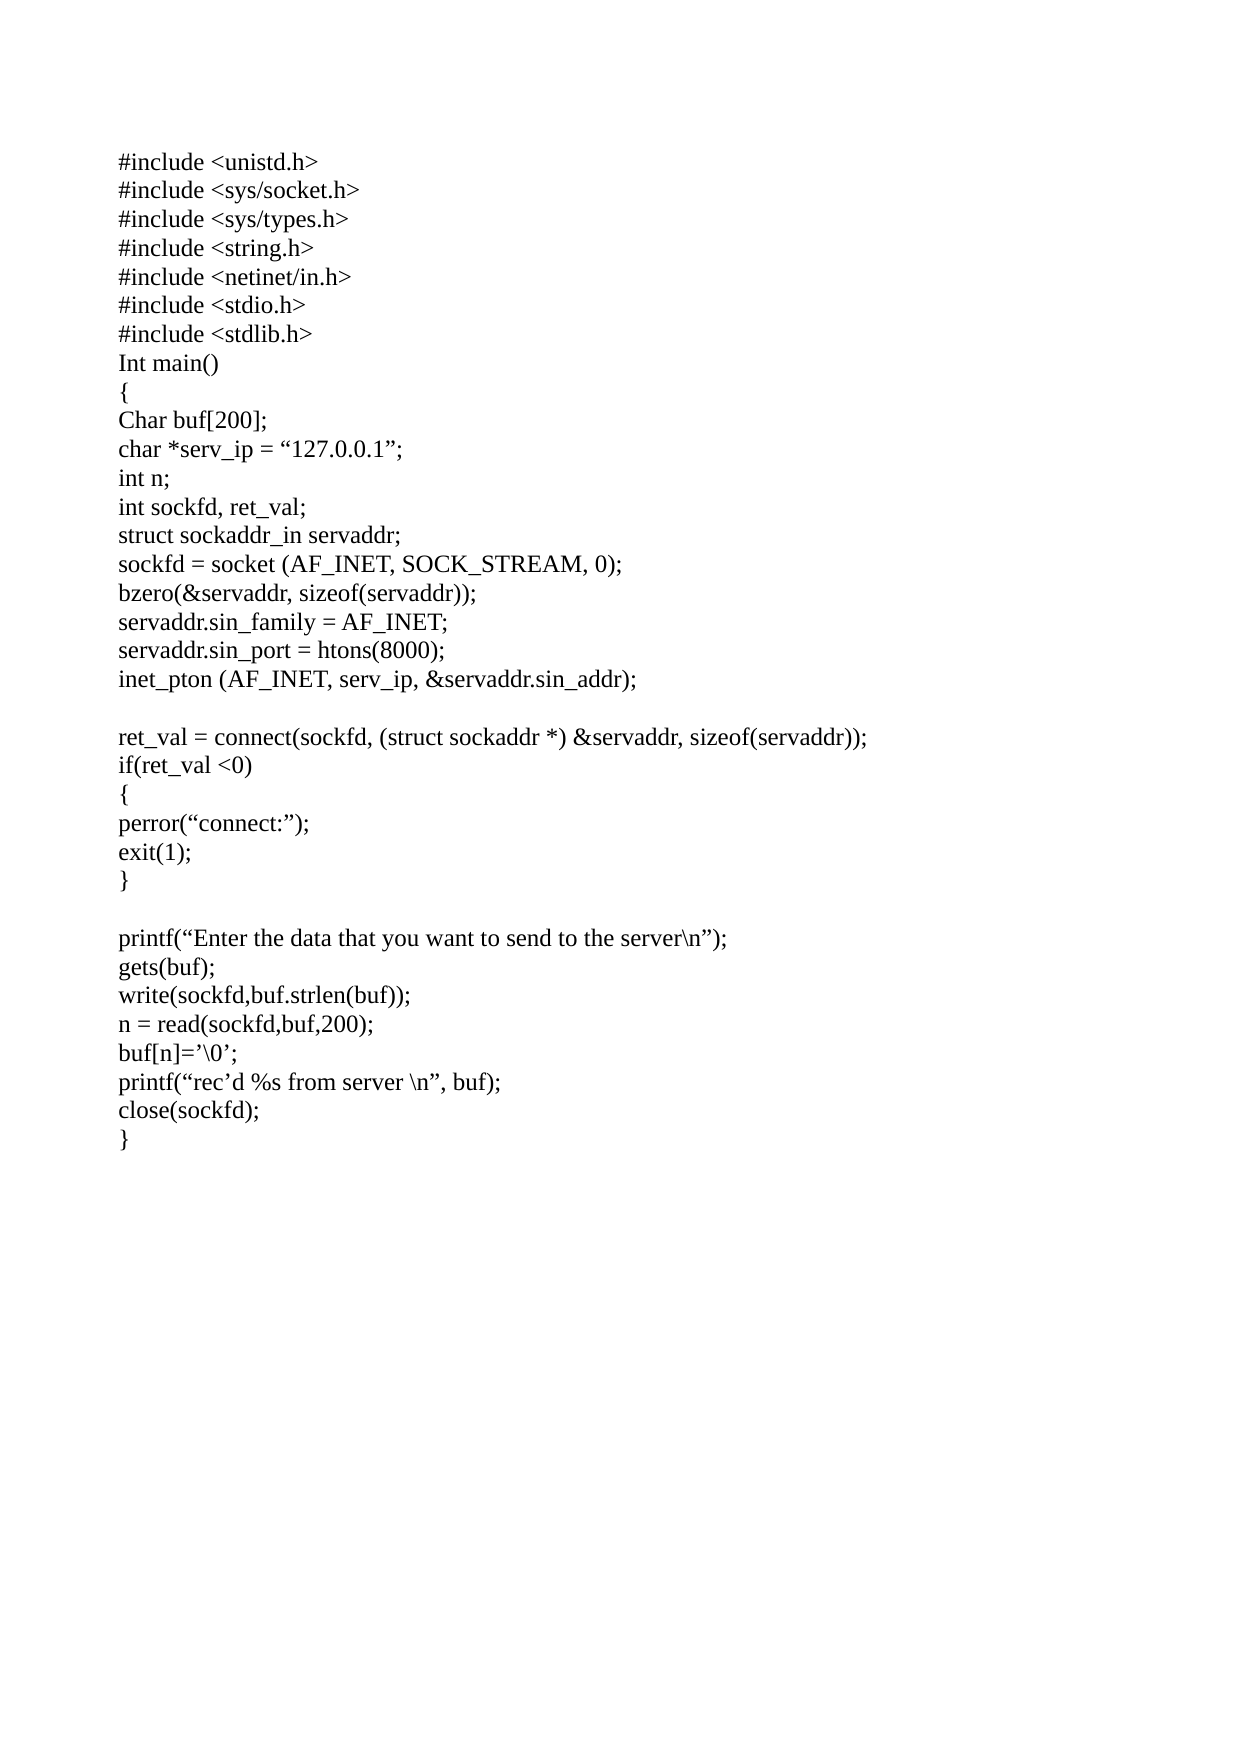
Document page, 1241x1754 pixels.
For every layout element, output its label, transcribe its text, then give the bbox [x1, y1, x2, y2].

text inet_pton (AF_INET, serv_ip, &servaddr.sin_addr); [118, 664, 1122, 693]
text printf(“Enter the data that you want to send to the server\n”); [118, 923, 1122, 952]
text int sockfd, ret_val; [118, 492, 1122, 521]
text n = read(sockfd,buf,200); [118, 1009, 1122, 1038]
text #include <sys/socket.h> [118, 176, 1122, 204]
text exit(1); [118, 837, 1122, 866]
text char *serv_ip = “127.0.0.1”; [118, 434, 1122, 463]
text close(sockfd); [118, 1096, 1122, 1124]
text } [118, 866, 1122, 894]
text perror(“connect:”); [118, 808, 1122, 837]
text #include <netinet/in.h> [118, 262, 1122, 291]
text Int main() [118, 348, 1122, 377]
text #include <sys/types.h> [118, 204, 1122, 233]
text printf(“rec’d %s from server \n”, buf); [118, 1067, 1122, 1096]
text bzero(&servaddr, sizeof(servaddr)); [118, 578, 1122, 607]
text #include <unistd.h> [118, 147, 1122, 176]
text #include <string.h> [118, 233, 1122, 262]
text struct sockaddr_in servaddr; [118, 521, 1122, 549]
text if(ret_val <0) [118, 751, 1122, 779]
text { [118, 779, 1122, 808]
text buf[n]=’\0’; [118, 1038, 1122, 1067]
text #include <stdlib.h> [118, 319, 1122, 348]
text gets(buf); [118, 952, 1122, 981]
text Char buf[200]; [118, 406, 1122, 434]
text sockfd = socket (AF_INET, SOCK_STREAM, 0); [118, 549, 1122, 578]
text servaddr.sin_port = htons(8000); [118, 636, 1122, 664]
text #include <stdio.h> [118, 291, 1122, 319]
text ret_val = connect(sockfd, (struct sockaddr *) &servaddr, sizeof(servaddr)); [118, 722, 1122, 751]
text } [118, 1124, 1122, 1153]
text write(sockfd,buf.strlen(buf)); [118, 981, 1122, 1009]
text int n; [118, 463, 1122, 492]
text { [118, 377, 1122, 406]
text servaddr.sin_family = AF_INET; [118, 607, 1122, 636]
